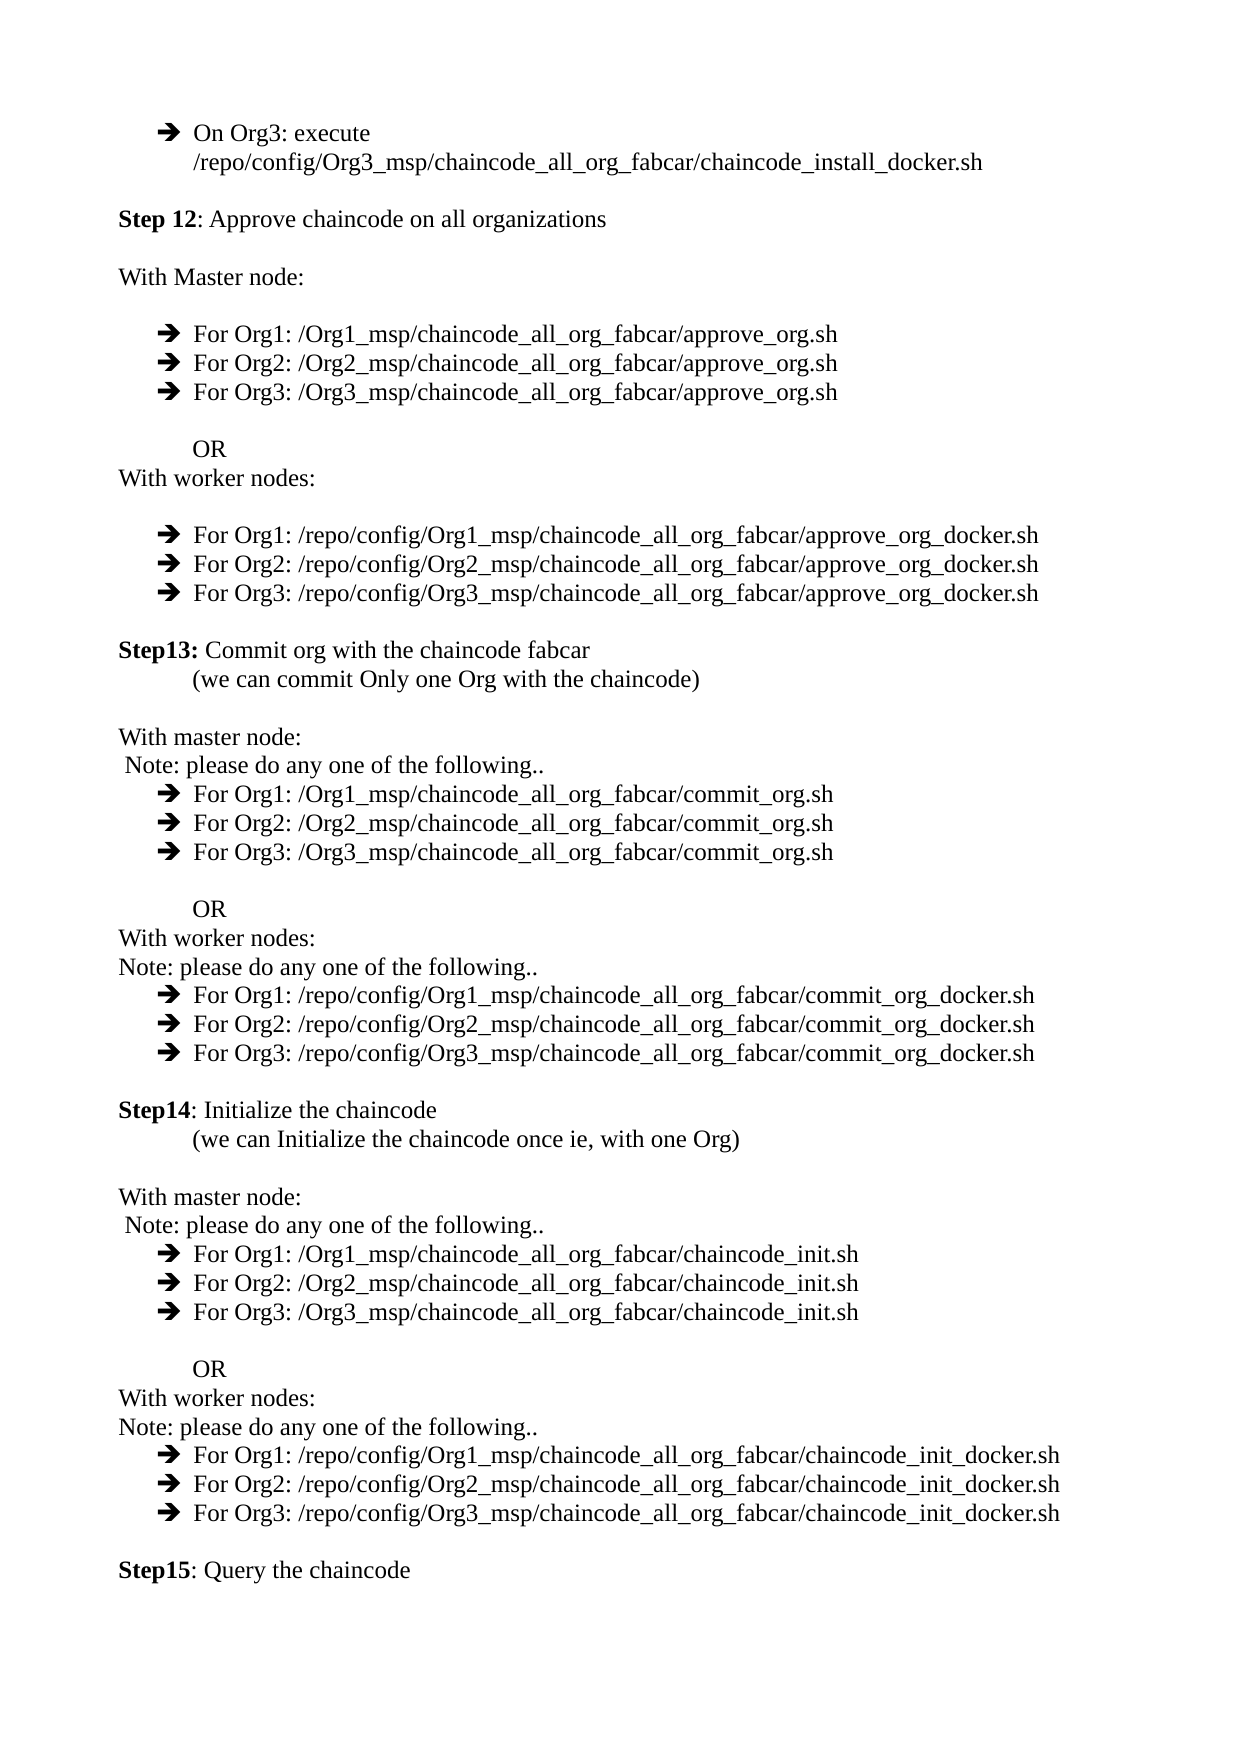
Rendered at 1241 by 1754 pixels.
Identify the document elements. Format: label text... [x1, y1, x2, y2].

list On Org3: execute /repo/config/Org3_msp/chaincode_all_org_fabcar/chaincode_install_docker.sh [156, 118, 1122, 176]
list For Org1: /repo/config/Org1_msp/chaincode_all_org_fabcar/approve_org_docker.sh [156, 521, 1122, 549]
text Note: please do any one of the following.. [118, 1412, 1122, 1441]
text With worker nodes: [118, 923, 1122, 952]
text Note: please do any one of the following.. [118, 1211, 1122, 1239]
text Step13: Commit org with the chaincode fabcar [118, 636, 1122, 664]
text OR [118, 894, 1122, 923]
list For Org1: /repo/config/Org1_msp/chaincode_all_org_fabcar/chaincode_init_docker.sh [156, 1441, 1122, 1469]
text With worker nodes: [118, 1383, 1122, 1412]
text With worker nodes: [118, 463, 1122, 492]
list For Org1: /repo/config/Org1_msp/chaincode_all_org_fabcar/commit_org_docker.sh [156, 981, 1122, 1009]
text Note: please do any one of the following.. [118, 751, 1122, 779]
list For Org1: /Org1_msp/chaincode_all_org_fabcar/commit_org.sh [156, 779, 1122, 808]
text Step 12: Approve chaincode on all organizations [118, 204, 1122, 233]
text Step14: Initialize the chaincode [118, 1096, 1122, 1124]
list For Org1: /Org1_msp/chaincode_all_org_fabcar/chaincode_init.sh [156, 1239, 1122, 1268]
text With Master node: [118, 262, 1122, 291]
text Note: please do any one of the following.. [118, 952, 1122, 981]
text (we can Initialize the chaincode once ie, with one Org) [118, 1124, 1122, 1153]
list For Org3: /repo/config/Org3_msp/chaincode_all_org_fabcar/commit_org_docker.sh [156, 1038, 1122, 1067]
list For Org3: /repo/config/Org3_msp/chaincode_all_org_fabcar/chaincode_init_docker.sh [156, 1498, 1122, 1527]
list For Org3: /Org3_msp/chaincode_all_org_fabcar/approve_org.sh [156, 377, 1122, 406]
text (we can commit Only one Org with the chaincode) [118, 664, 1122, 693]
list For Org3: /repo/config/Org3_msp/chaincode_all_org_fabcar/approve_org_docker.sh [156, 578, 1122, 607]
list For Org2: /Org2_msp/chaincode_all_org_fabcar/chaincode_init.sh [156, 1268, 1122, 1297]
list For Org3: /Org3_msp/chaincode_all_org_fabcar/commit_org.sh [156, 837, 1122, 866]
text Step15: Query the chaincode [118, 1556, 1122, 1584]
text With master node: [118, 1182, 1122, 1211]
text OR [118, 1354, 1122, 1383]
text OR [118, 434, 1122, 463]
list For Org2: /repo/config/Org2_msp/chaincode_all_org_fabcar/approve_org_docker.sh [156, 549, 1122, 578]
list For Org3: /Org3_msp/chaincode_all_org_fabcar/chaincode_init.sh [156, 1297, 1122, 1326]
list For Org2: /repo/config/Org2_msp/chaincode_all_org_fabcar/commit_org_docker.sh [156, 1009, 1122, 1038]
list For Org1: /Org1_msp/chaincode_all_org_fabcar/approve_org.sh [156, 319, 1122, 348]
list For Org2: /repo/config/Org2_msp/chaincode_all_org_fabcar/chaincode_init_docker.sh [156, 1469, 1122, 1498]
text With master node: [118, 722, 1122, 751]
list For Org2: /Org2_msp/chaincode_all_org_fabcar/approve_org.sh [156, 348, 1122, 377]
list For Org2: /Org2_msp/chaincode_all_org_fabcar/commit_org.sh [156, 808, 1122, 837]
